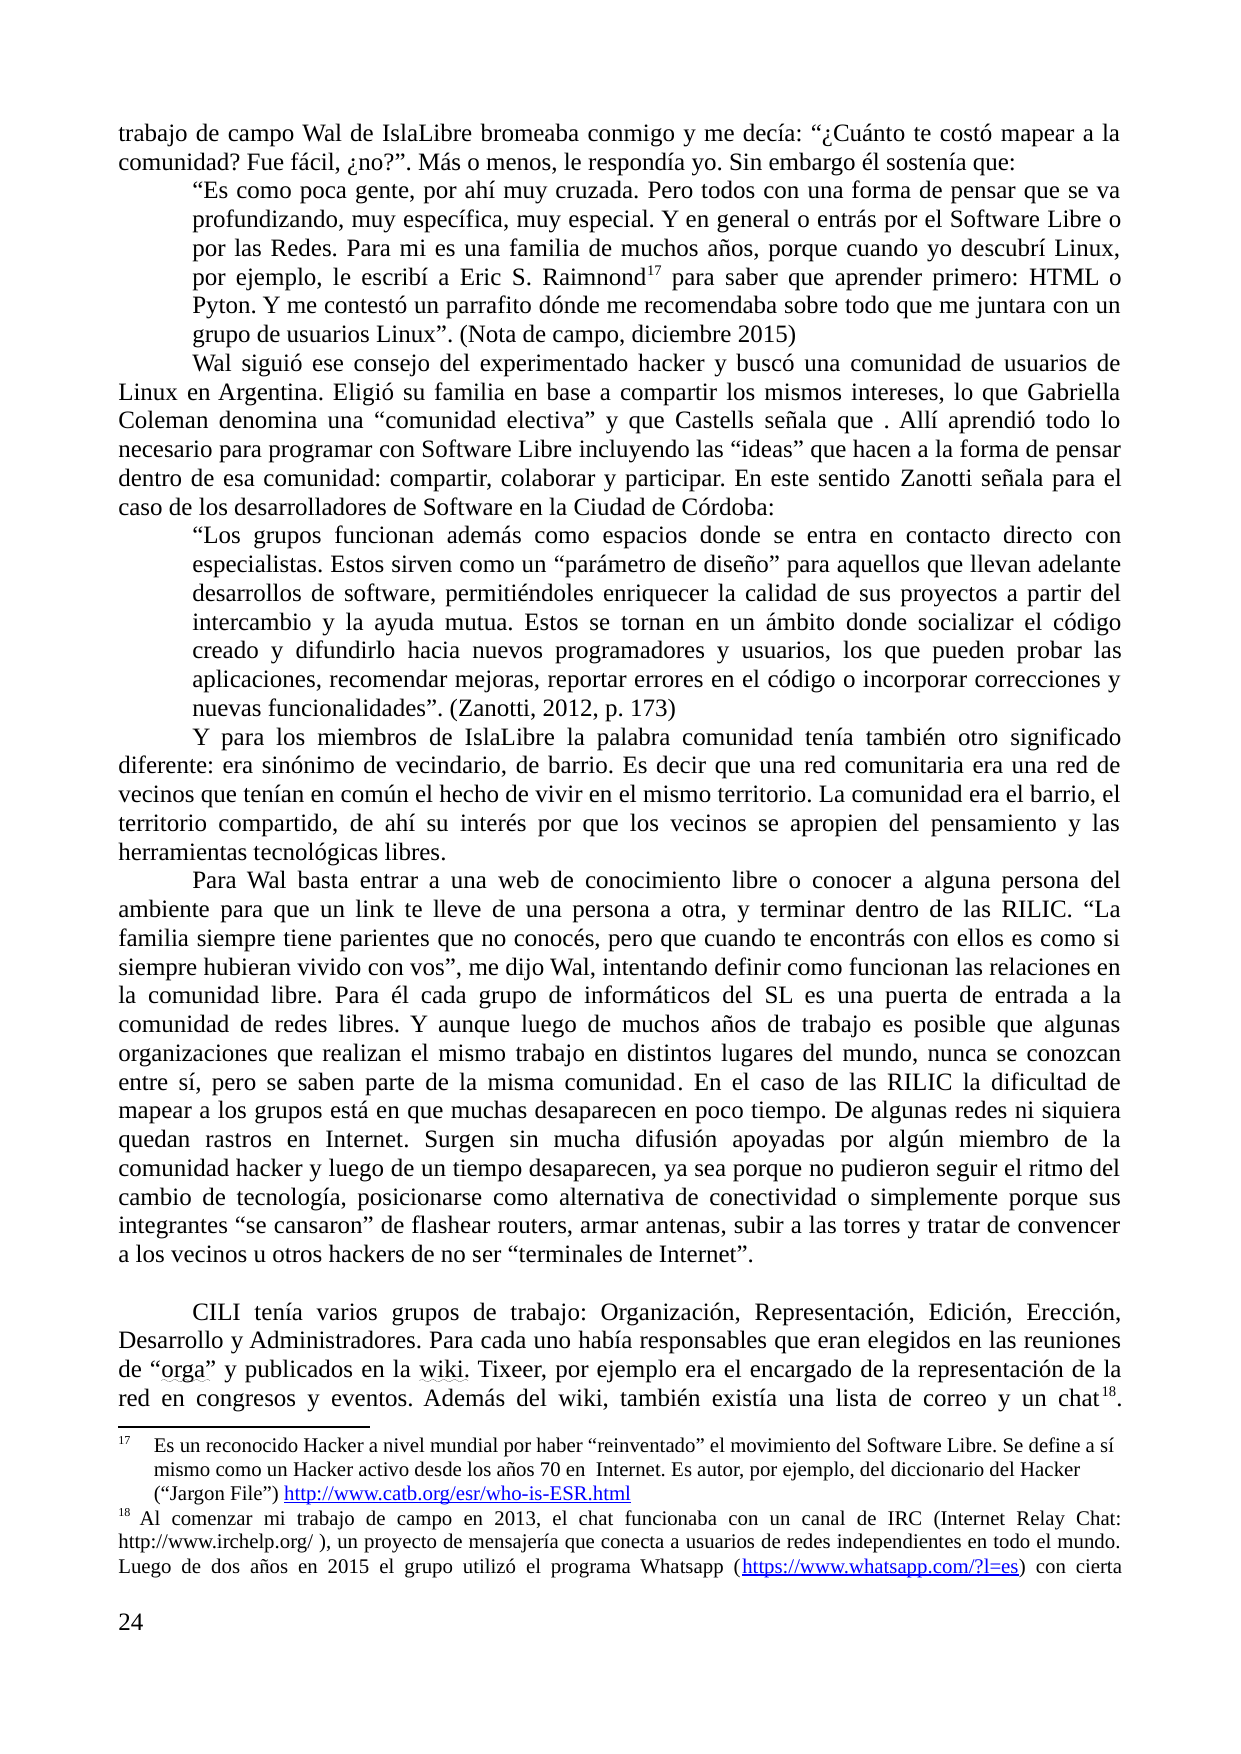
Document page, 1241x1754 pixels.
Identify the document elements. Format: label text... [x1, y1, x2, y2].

text Al comenzar mi trabajo de campo en 2013, el chat funcionaba con un canal de IRC (Internet Relay Chat: http://www.irchelp.org/ ), un proyecto de mensajería que conecta a usuarios de redes independientes en todo el mundo. Luego de dos años en 2015 el grupo utilizó el programa Whatsapp (https://www.whatsapp.com/?l=es) con cierta [118, 1505, 1122, 1578]
text Para Wal basta entrar a una web de conocimiento libre o conocer a alguna persona del ambiente para que un link te lleve de una persona a otra, y terminar dentro de las RILIC. “La familia siempre tiene parientes que no conocés, pero que cuando te encontrás con ellos es como si siempre hubieran vivido con vos”, me dijo Wal, intentando definir como funcionan las relaciones en la comunidad libre. Para él cada grupo de informáticos del SL es una puerta de entrada a la comunidad de redes libres. Y aunque luego de muchos años de trabajo es posible que algunas organizaciones que realizan el mismo trabajo en distintos lugares del mundo, nunca se conozcan entre sí, pero se saben parte de la misma comunidad. En el caso de las RILIC la dificultad de mapear a los grupos está en que muchas desaparecen en poco tiempo. De algunas redes ni siquiera quedan rastros en Internet. Surgen sin mucha difusión apoyadas por algún miembro de la comunidad hacker y luego de un tiempo desaparecen, ya sea porque no pudieron seguir el ritmo del cambio de tecnología, posicionarse como alternativa de conectividad o simplemente porque sus integrantes “se cansaron” de flashear routers, armar antenas, subir a las torres y tratar de convencer a los vecinos u otros hackers de no ser “terminales de Internet”. [118, 866, 1122, 1268]
text trabajo de campo Wal de IslaLibre bromeaba conmigo y me decía: “¿Cuánto te costó mapear a la comunidad? Fue fácil, ¿no?”. Más o menos, le respondía yo. Sin embargo él sostenía que: [118, 118, 1122, 176]
text Y para los miembros de IslaLibre la palabra comunidad tenía también otro significado diferente: era sinónimo de vecindario, de barrio. Es decir que una red comunitaria era una red de vecinos que tenían en común el hecho de vivir en el mismo territorio. La comunidad era el barrio, el territorio compartido, de ahí su interés por que los vecinos se apropien del pensamiento y las herramientas tecnológicas libres. [118, 722, 1122, 866]
text “Los grupos funcionan además como espacios donde se entra en contacto directo con especialistas. Estos sirven como un “parámetro de diseño” para aquellos que llevan adelante desarrollos de software, permitiéndoles enriquecer la calidad de sus proyectos a partir del intercambio y la ayuda mutua. Estos se tornan en un ámbito donde socializar el código creado y difundirlo hacia nuevos programadores y usuarios, los que pueden probar las aplicaciones, recomendar mejoras, reportar errores en el código o incorporar correcciones y nuevas funcionalidades”. (Zanotti, 2012, p. 173) [192, 521, 1122, 722]
text Es un reconocido Hacker a nivel mundial por haber “reinventado” el movimiento del Software Libre. Se define a sí mismo como un Hacker activo desde los años 70 en Internet. Es autor, por ejemplo, del diccionario del Hacker (“Jargon File”) http://www.catb.org/esr/who-is-ESR.html [118, 1433, 1122, 1505]
text CILI tenía varios grupos de trabajo: Organización, Representación, Edición, Erección, Desarrollo y Administradores. Para cada uno había responsables que eran elegidos en las reuniones de “orga” y publicados en la wiki. Tixeer, por ejemplo era el encargado de la representación de la red en congresos y eventos. Además del wiki, también existía una lista de correo y un chat. “Nuestra forma de organización es completamente horizontal y basada en el voluntariado. Nadie te va a obligar a venir a una reunión pero si te comprometés con alguna tarea la tenés que cumplir”, me dijo Osiux la primera vez que asistí a una reunión. [118, 1297, 1122, 1412]
text Wal siguió ese consejo del experimentado hacker y buscó una comunidad de usuarios de Linux en Argentina. Eligió su familia en base a compartir los mismos intereses, lo que Gabriella Coleman denomina una “comunidad electiva” y que Castells señala que . Allí aprendió todo lo necesario para programar con Software Libre incluyendo las “ideas” que hacen a la forma de pensar dentro de esa comunidad: compartir, colaborar y participar. En este sentido Zanotti señala para el caso de los desarrolladores de Software en la Ciudad de Córdoba: [118, 348, 1122, 521]
text “Es como poca gente, por ahí muy cruzada. Pero todos con una forma de pensar que se va profundizando, muy específica, muy especial. Y en general o entrás por el Software Libre o por las Redes. Para mi es una familia de muchos años, porque cuando yo descubrí Linux, por ejemplo, le escribí a Eric S. Raimnond para saber que aprender primero: HTML o Pyton. Y me contestó un parrafito dónde me recomendaba sobre todo que me juntara con un grupo de usuarios Linux”. (Nota de campo, diciembre 2015) [192, 176, 1122, 348]
